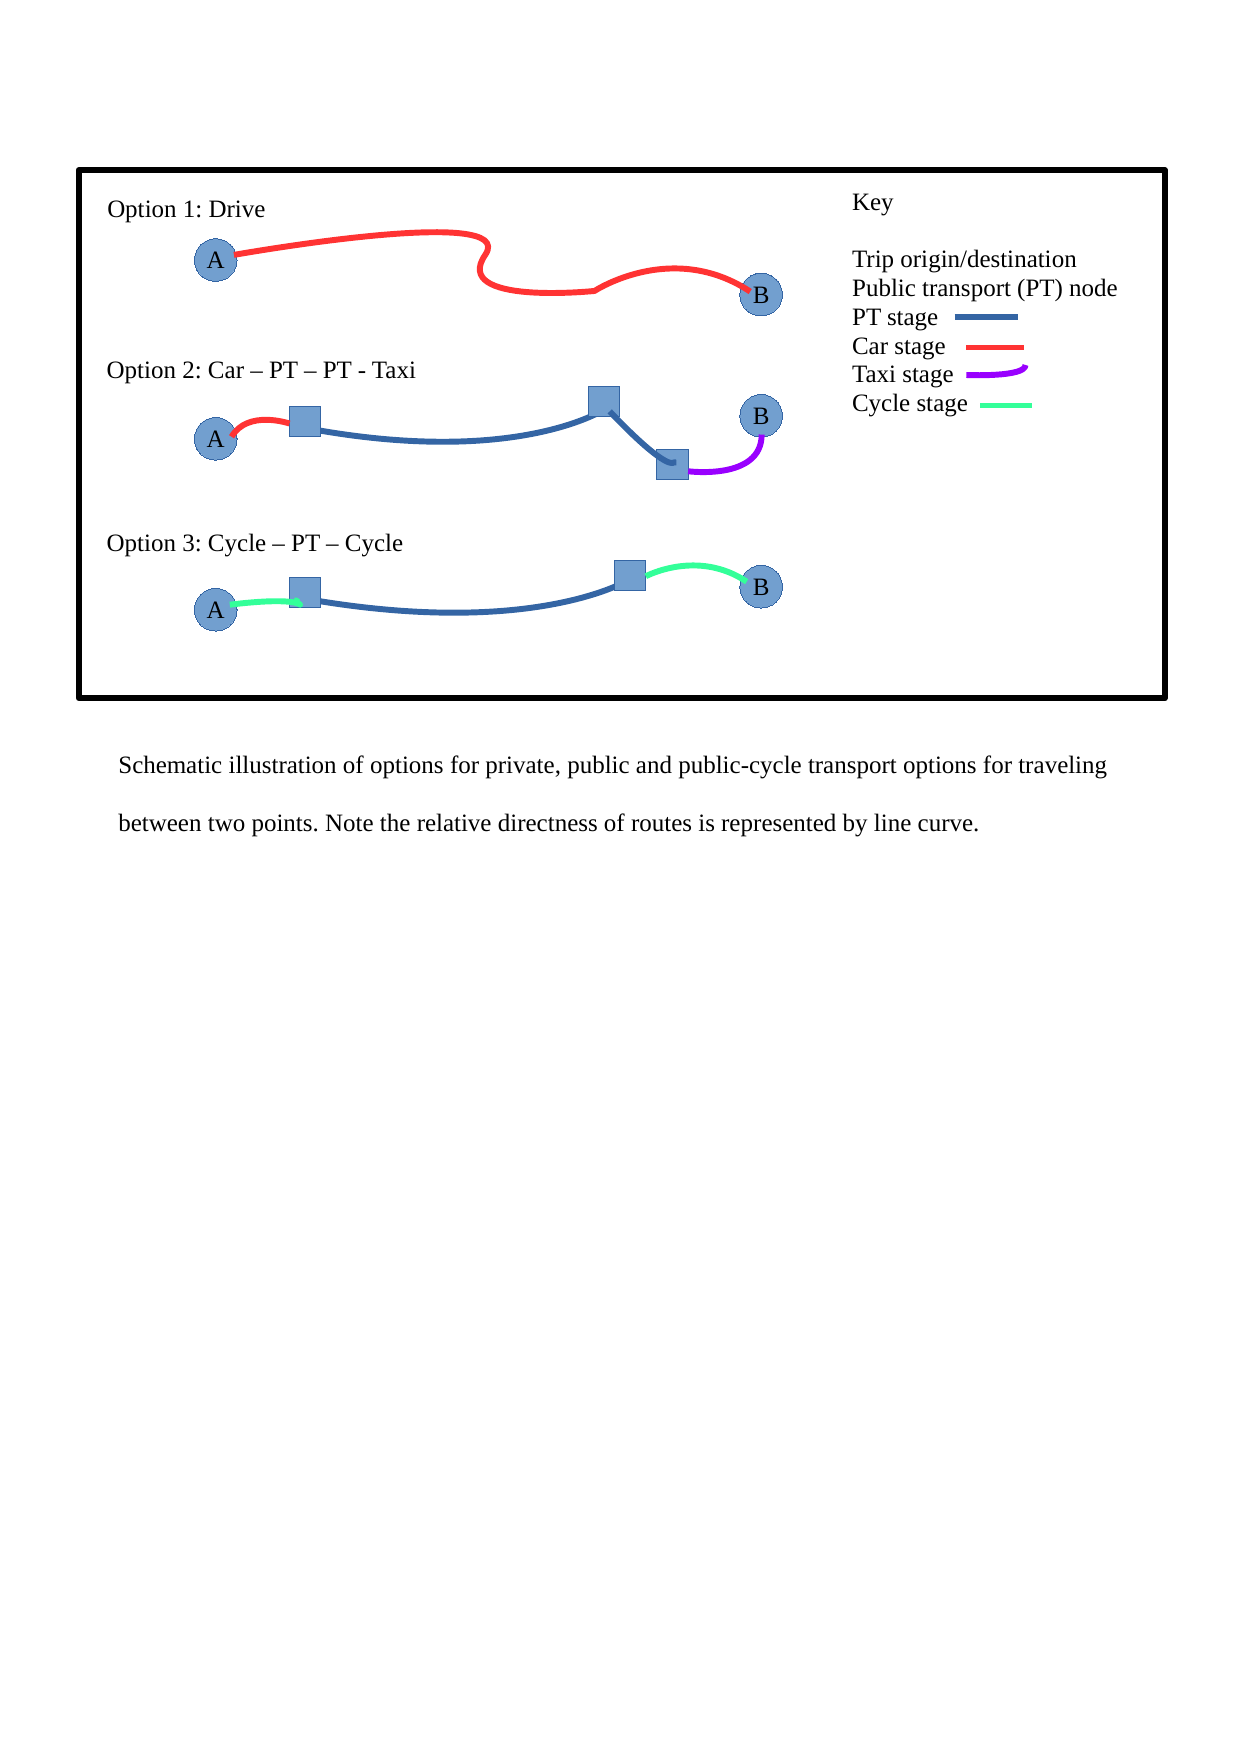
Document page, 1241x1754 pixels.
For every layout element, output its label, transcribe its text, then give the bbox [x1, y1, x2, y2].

text Schematic illustration of options for private, public and public-cycle transport options for traveling between two points. Note the relative directness of routes is represented by line curve. [118, 751, 1122, 837]
